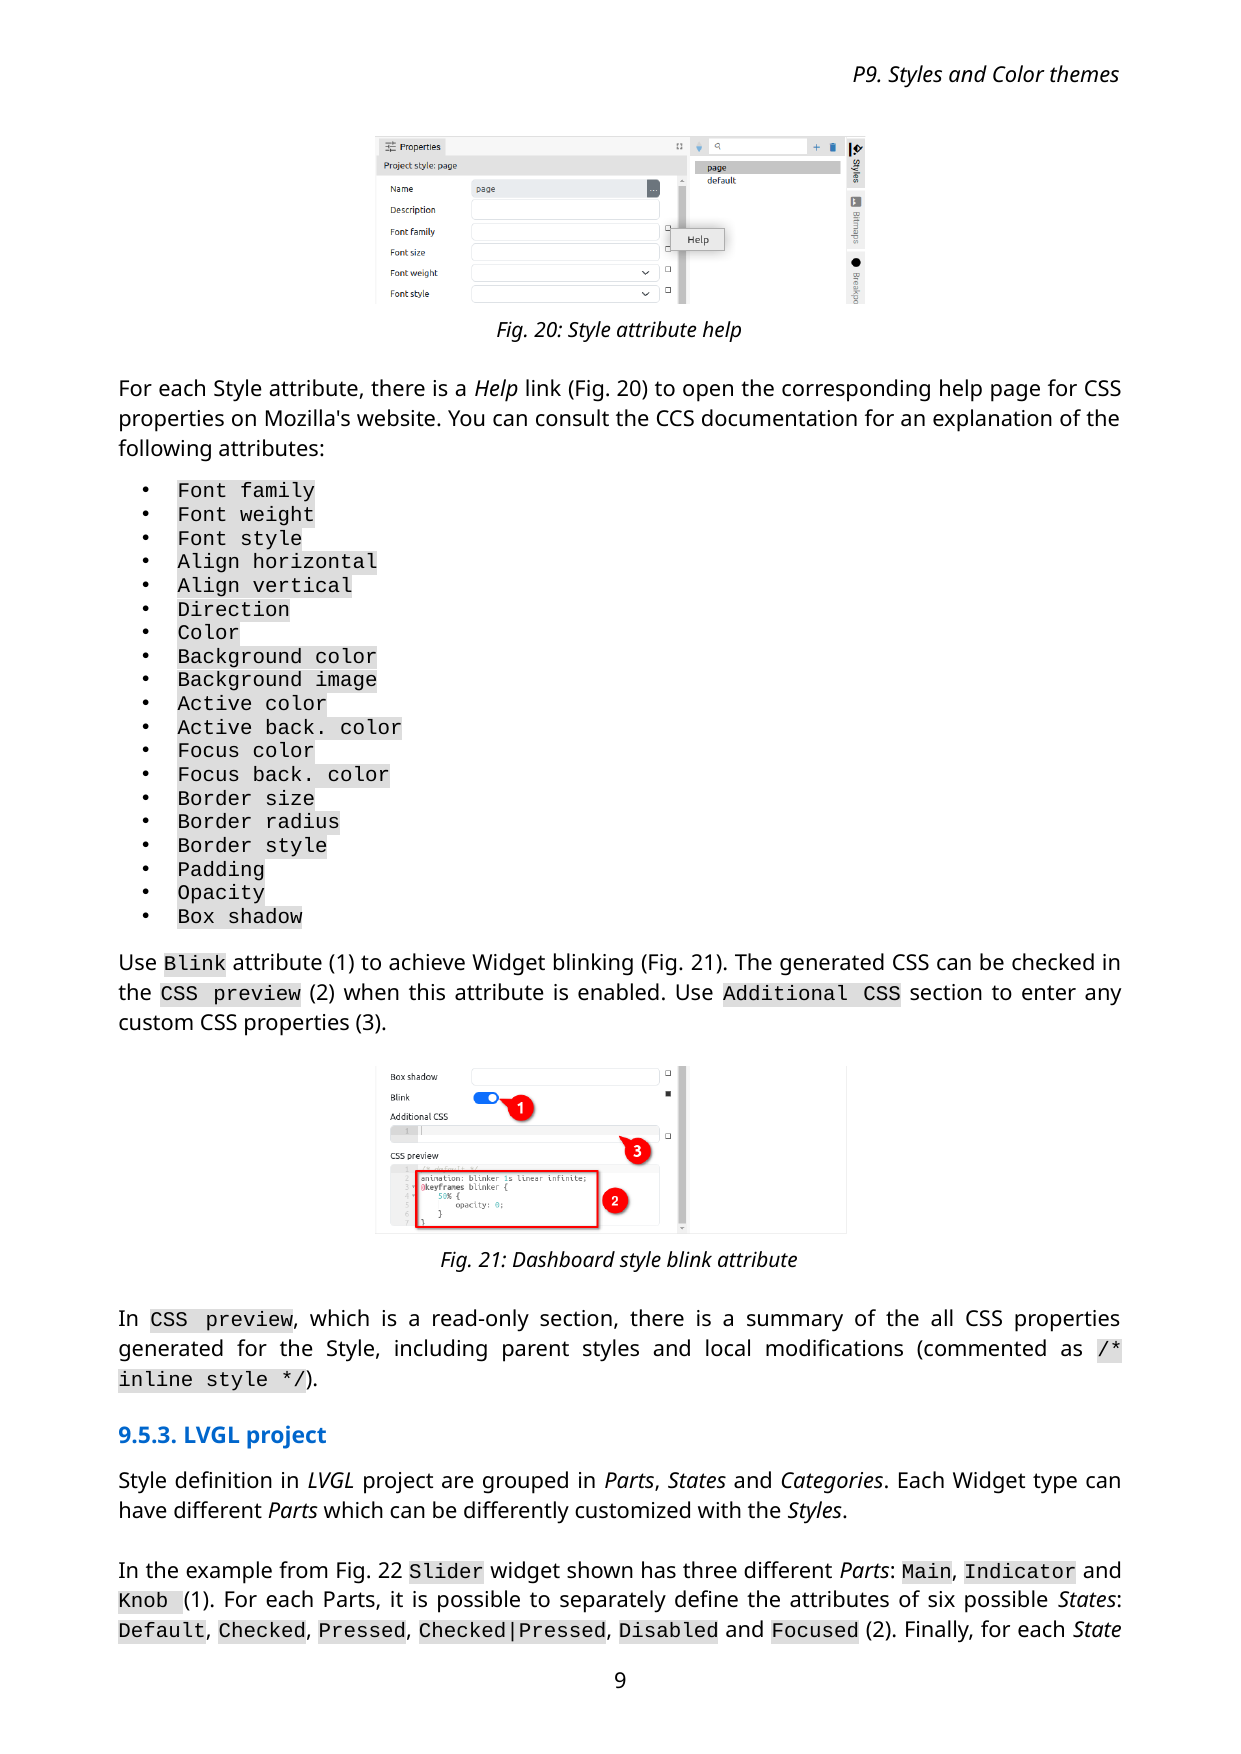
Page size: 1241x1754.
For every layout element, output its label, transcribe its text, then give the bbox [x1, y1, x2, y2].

text Fig. 21: Dashboard style blink attribute [375, 1234, 865, 1273]
list Focus back. color [142, 764, 177, 788]
list Font family [315, 480, 1110, 504]
list Align vertical [142, 575, 177, 598]
list Align horizontal [377, 551, 1110, 575]
list Active back. color [142, 717, 177, 740]
list Color [142, 622, 177, 646]
text Style definition in LVGL project are grouped in Parts, States and Categories. Each Widget type can have different Parts which can be differently customized with the Styles. [118, 1465, 1122, 1525]
text In CSS preview, which is a read-only section, there is a summary of the all CSS properties generated for the Style, including parent styles and local modifications (commented as /* inline style */). [118, 1303, 1122, 1393]
list Focus color [315, 740, 1110, 764]
list Border style [142, 835, 177, 859]
list Padding [265, 859, 1110, 882]
list Color [240, 622, 1110, 646]
text Use Blink attribute (1) to achieve Widget blinking (Fig. 21). The generated CSS can be checked in the CSS preview (2) when this attribute is enabled. Use Additional CSS section to enter any custom CSS properties (3). [118, 947, 1122, 1037]
list Font weight [315, 504, 1110, 528]
list Border style [327, 835, 1110, 859]
picture [375, 1066, 866, 1234]
list Align vertical [352, 575, 1110, 598]
list Active color [142, 693, 177, 717]
list Padding [142, 859, 177, 882]
list Active color [327, 693, 1110, 717]
list Font style [302, 528, 1110, 551]
list Border size [315, 788, 1110, 811]
list Border radius [340, 811, 1110, 835]
subtitle LVGL project [118, 1419, 1122, 1451]
list Focus color [142, 740, 177, 764]
list Font family [142, 480, 177, 504]
picture [375, 136, 866, 304]
list Background color [377, 646, 1110, 669]
list Box shadow [302, 906, 1110, 929]
list Font style [142, 528, 177, 551]
list Font weight [142, 504, 177, 528]
list Border size [142, 788, 177, 811]
list Active back. color [402, 717, 1110, 740]
list Opacity [265, 882, 1110, 906]
text In the example from Fig. 22 Slider widget shown has three different Parts: Main, Indicator and Knob (1). For each Parts, it is possible to separately define the attributes of six possible States: Default, Checked, Pressed, Checked|Pressed, Disabled and Focused (2). Finally, for each State [118, 1555, 1122, 1644]
text Fig. 20: Style attribute help [375, 304, 865, 343]
list Opacity [142, 882, 177, 906]
list Box shadow [142, 906, 177, 929]
list Background color [142, 646, 177, 669]
list Focus back. color [390, 764, 1110, 788]
list Direction [142, 598, 1110, 622]
list Align horizontal [142, 551, 177, 575]
list Border radius [142, 811, 177, 835]
text For each Style attribute, there is a Help link (Fig. 20) to open the corresponding help page for CSS properties on Mozilla's website. You can consult the CCS documentation for an explanation of the following attributes: [118, 373, 1122, 463]
list Background image [142, 669, 1110, 693]
